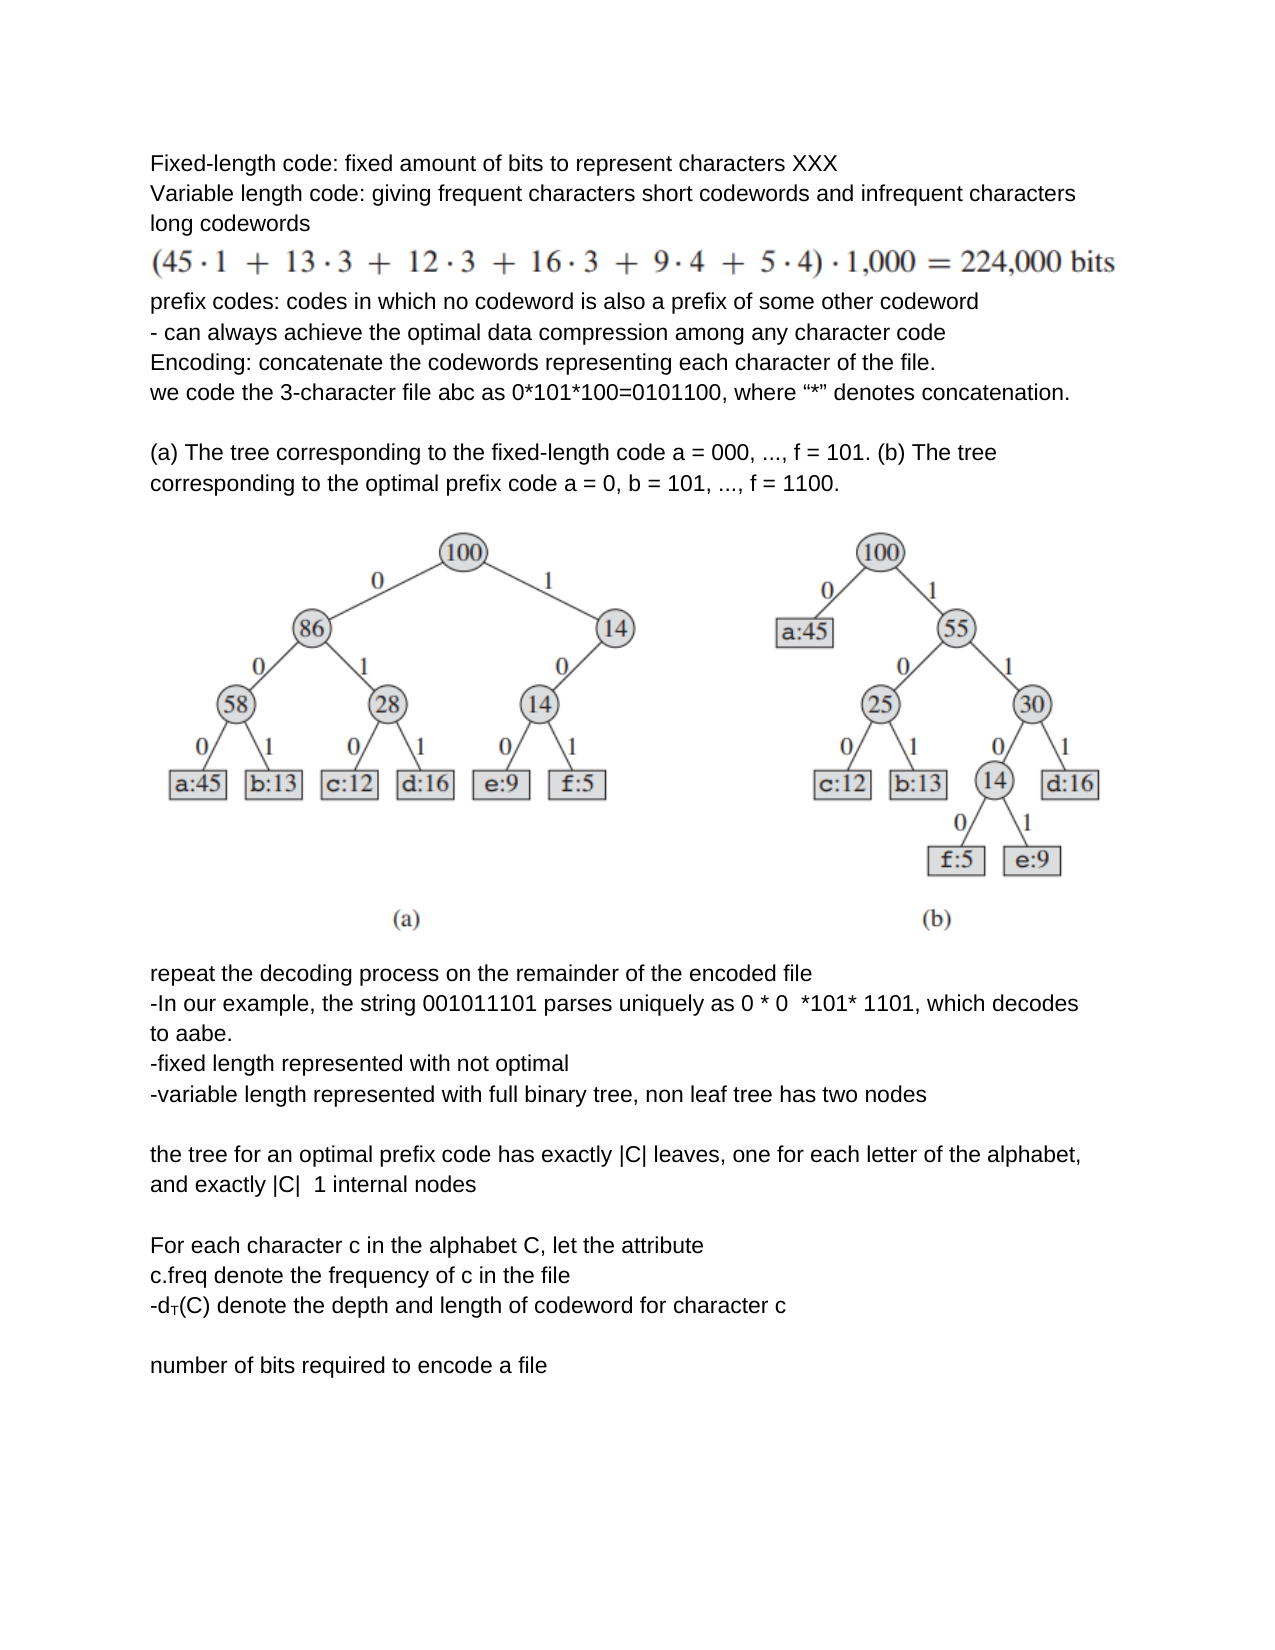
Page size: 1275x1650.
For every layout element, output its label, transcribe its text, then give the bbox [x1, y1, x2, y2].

text to aabe. [150, 1020, 1125, 1047]
text repeat the decoding process on the remainder of the encoded file [150, 960, 1125, 986]
text we code the 3-character file abc as 0*101*100=0101100, where “*” denotes concatenation. [150, 379, 1125, 405]
text Encoding: concatenate the codewords representing each character of the file. [150, 349, 1125, 375]
text Fixed-length code: fixed amount of bits to represent characters XXX [150, 150, 1125, 176]
text -fixed length represented with not optimal [150, 1050, 1125, 1077]
picture [150, 499, 1125, 956]
text number of bits required to encode a file [150, 1352, 1125, 1379]
text For each character c in the alphabet C, let the attribute [150, 1232, 1125, 1258]
text -dT(C) denote the depth and length of codeword for character c [150, 1292, 1125, 1318]
text the tree for an optimal prefix code has exactly |C| leaves, one for each letter of the alphabet, and exactly |C| 1 internal nodes [150, 1141, 1125, 1198]
text (a) The tree corresponding to the fixed-length code a = 000, ..., f = 101. (b) The tree corresponding to the optimal prefix code a = 0, b = 101, ..., f = 1100. [150, 439, 1125, 499]
text -In our example, the string 001011101 parses uniquely as 0 * 0 *101* 1101, which decodes [150, 990, 1125, 1016]
text -variable length represented with full binary tree, non leaf tree has two nodes [150, 1081, 1125, 1107]
text c.freq denote the frequency of c in the file [150, 1262, 1125, 1288]
text - can always achieve the optimal data compression among any character code [150, 318, 1125, 345]
picture [150, 240, 1125, 285]
text prefix codes: codes in which no codeword is also a prefix of some other codeword [150, 288, 1125, 314]
text Variable length code: giving frequent characters short codewords and infrequent characters long codewords [150, 180, 1125, 237]
